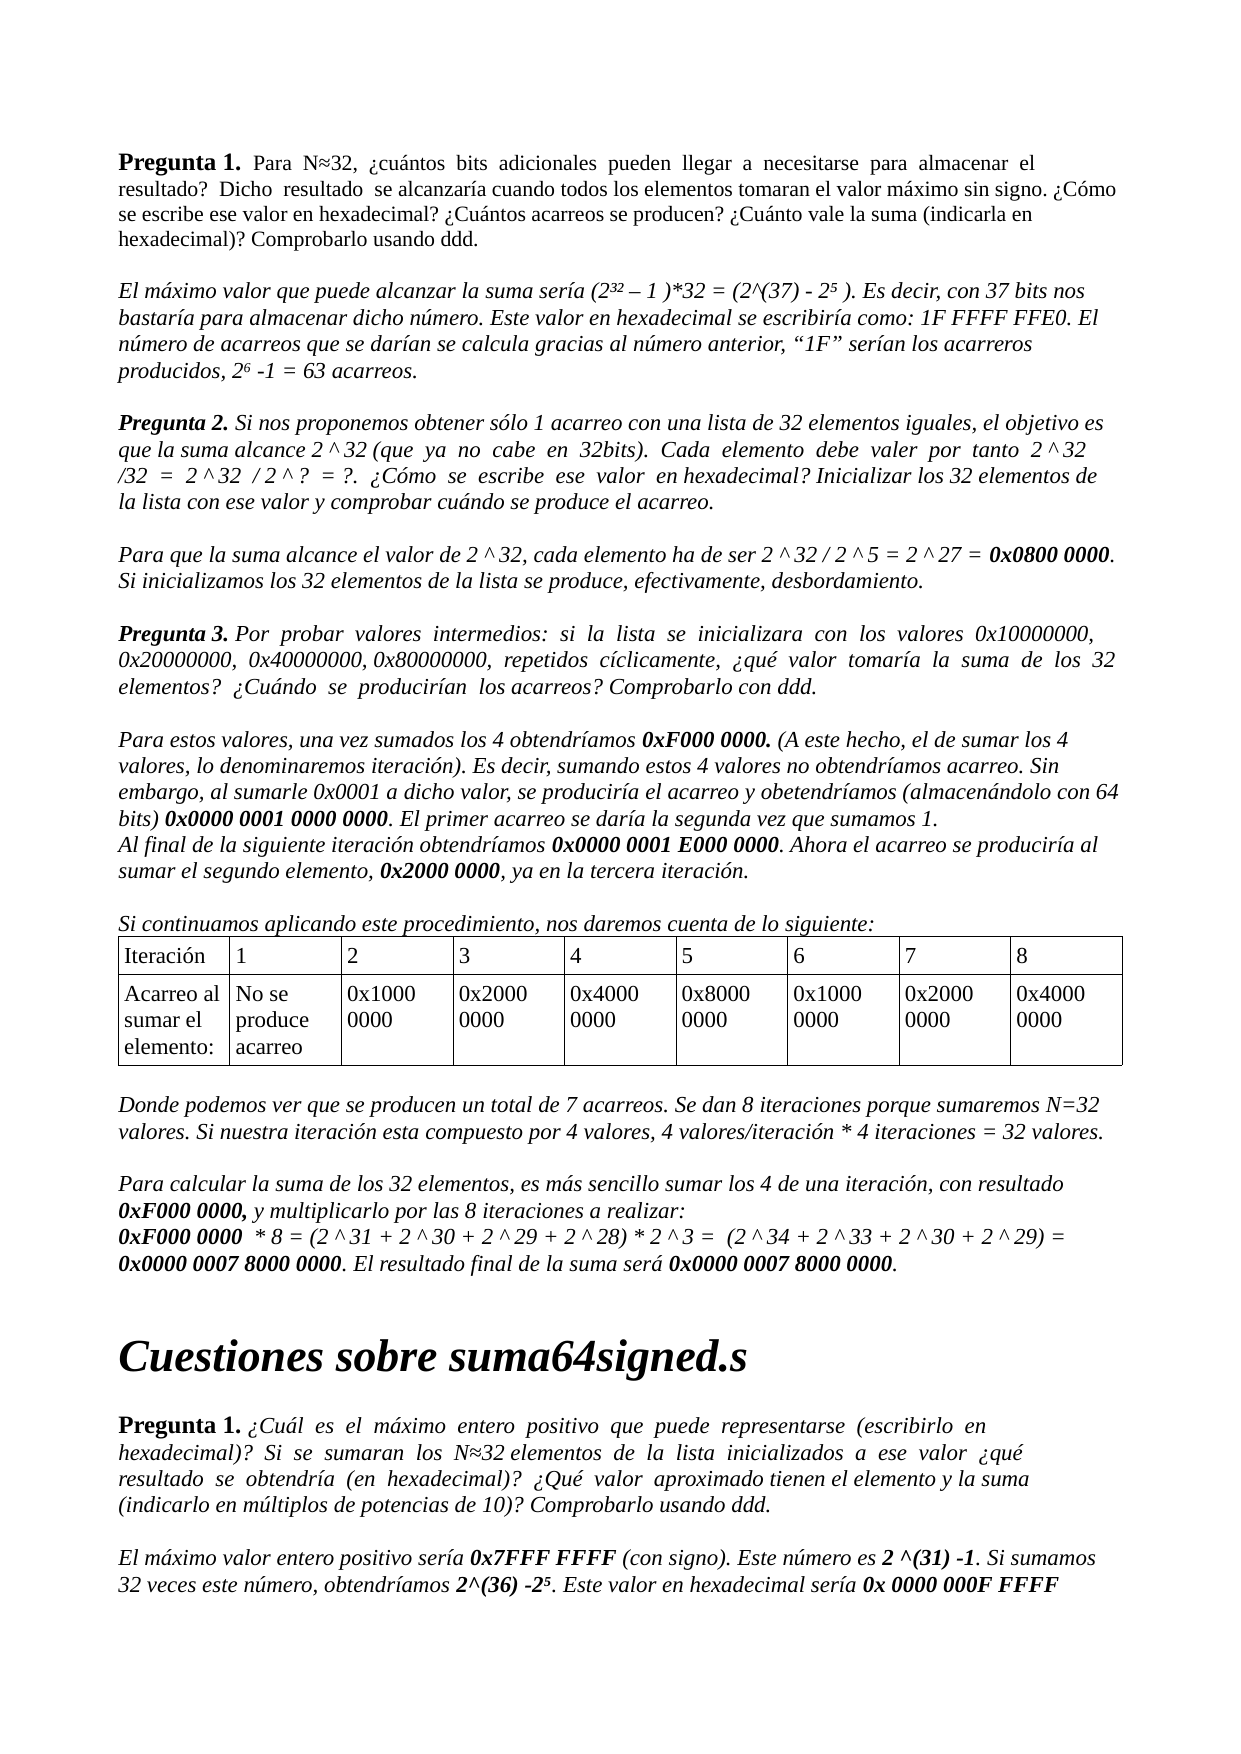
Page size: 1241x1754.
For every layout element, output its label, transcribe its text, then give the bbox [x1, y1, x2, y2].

table_cell 0x2000 0000 [454, 975, 564, 1065]
text Pregunta 3. Por probar valores intermedios: si la lista se inicializara con los valores 0x10000000, 0x20000000, 0x40000000, 0x80000000, repetidos cíclicamente, ¿qué valor tomaría la suma de los 32 elementos? ¿Cuándo se producirían los acarreos? Comprobarlo con ddd. [118, 620, 1122, 699]
table_header 6 [788, 937, 899, 974]
table_cell 0x8000 0000 [677, 975, 787, 1065]
text Donde podemos ver que se producen un total de 7 acarreos. Se dan 8 iteraciones porque sumaremos N=32 valores. Si nuestra iteración esta compuesto por 4 valores, 4 valores/iteración * 4 iteraciones = 32 valores. [118, 1091, 1122, 1144]
table_cell 0x1000 0000 [342, 975, 453, 1065]
table_header 4 [565, 937, 676, 974]
text Pregunta 1. ¿Cuál es el máximo entero positivo que puede representarse (escribirlo en hexadecimal)? Si se sumaran los N≈32 elementos de la lista inicializados a ese valor ¿qué resultado se obtendría (en hexadecimal)? ¿Qué valor aproximado tienen el elemento y la suma (indicarlo en múltiplos de potencias de 10)? Comprobarlo usando ddd. [118, 1410, 1122, 1518]
table_cell Acarreo al sumar el elemento: [119, 975, 229, 1065]
table_header 8 [1011, 937, 1122, 974]
table_cell 0x4000 0000 [565, 975, 676, 1065]
text Para estos valores, una vez sumados los 4 obtendríamos 0xF000 0000. (A este hecho, el de sumar los 4 valores, lo denominaremos iteración). Es decir, sumando estos 4 valores no obtendríamos acarreo. Sin embargo, al sumarle 0x0001 a dicho valor, se produciría el acarreo y obetendríamos (almacenándolo con 64 bits) 0x0000 0001 0000 0000. El primer acarreo se daría la segunda vez que sumamos 1. [118, 726, 1122, 831]
text Si continuamos aplicando este procedimiento, nos daremos cuenta de lo siguiente: [118, 910, 1122, 936]
text Cuestiones sobre suma64signed.s [118, 1329, 1122, 1381]
table_header 1 [230, 937, 341, 974]
table_header 2 [342, 937, 453, 974]
text Al final de la siguiente iteración obtendríamos 0x0000 0001 E000 0000. Ahora el acarreo se produciría al sumar el segundo elemento, 0x2000 0000, ya en la tercera iteración. [118, 831, 1122, 884]
text 0x0000 0007 8000 0000. El resultado final de la suma será 0x0000 0007 8000 0000. [118, 1249, 1122, 1276]
table_cell 0x1000 0000 [788, 975, 899, 1065]
table_cell No se produce acarreo [230, 975, 341, 1065]
table_header 3 [454, 937, 564, 974]
text El máximo valor entero positivo sería 0x7FFF FFFF (con signo). Este número es 2 ^(31) -1. Si sumamos 32 veces este número, obtendríamos 2^(36) -2⁵. Este valor en hexadecimal sería 0x 0000 000F FFFF [118, 1544, 1122, 1597]
table_header Iteración [119, 937, 229, 974]
text Para que la suma alcance el valor de 2 ^ 32, cada elemento ha de ser 2 ^ 32 / 2 ^ 5 = 2 ^ 27 = 0x0800 0000. Si inicializamos los 32 elementos de la lista se produce, efectivamente, desbordamiento. [118, 541, 1122, 594]
table_header 7 [900, 937, 1010, 974]
text 0xF000 0000 * 8 = (2 ^ 31 + 2 ^ 30 + 2 ^ 29 + 2 ^ 28) * 2 ^ 3 = (2 ^ 34 + 2 ^ 33 + 2 ^ 30 + 2 ^ 29) = [118, 1223, 1122, 1249]
text Pregunta 2. Si nos proponemos obtener sólo 1 acarreo con una lista de 32 elementos iguales, el objetivo es que la suma alcance 2 ^ 32 (que ya no cabe en 32bits). Cada elemento debe valer por tanto 2 ^ 32 /32 = 2 ^ 32 / 2 ^ ? = ?. ¿Cómo se escribe ese valor en hexadecimal? Inicializar los 32 elementos de la lista con ese valor y comprobar cuándo se produce el acarreo. [118, 409, 1122, 515]
text Pregunta 1. Para N≈32, ¿cuántos bits adicionales pueden llegar a necesitarse para almacenar el resultado? Dicho resultado se alcanzaría cuando todos los elementos tomaran el valor máximo sin signo. ¿Cómo se escribe ese valor en hexadecimal? ¿Cuántos acarreos se producen? ¿Cuánto vale la suma (indicarla en hexadecimal)? Comprobarlo usando ddd. [118, 147, 1122, 251]
table_cell 0x4000 0000 [1011, 975, 1122, 1065]
table_header 5 [677, 937, 787, 974]
text El máximo valor que puede alcanzar la suma sería (2³² – 1 )*32 = (2^(37) - 2⁵ ). Es decir, con 37 bits nos bastaría para almacenar dicho número. Este valor en hexadecimal se escribiría como: 1F FFFF FFE0. El número de acarreos que se darían se calcula gracias al número anterior, “1F” serían los acarreros producidos, 2⁶ -1 = 63 acarreos. [118, 278, 1122, 383]
text Para calcular la suma de los 32 elementos, es más sencillo sumar los 4 de una iteración, con resultado 0xF000 0000, y multiplicarlo por las 8 iteraciones a realizar: [118, 1171, 1122, 1223]
table_cell 0x2000 0000 [900, 975, 1010, 1065]
